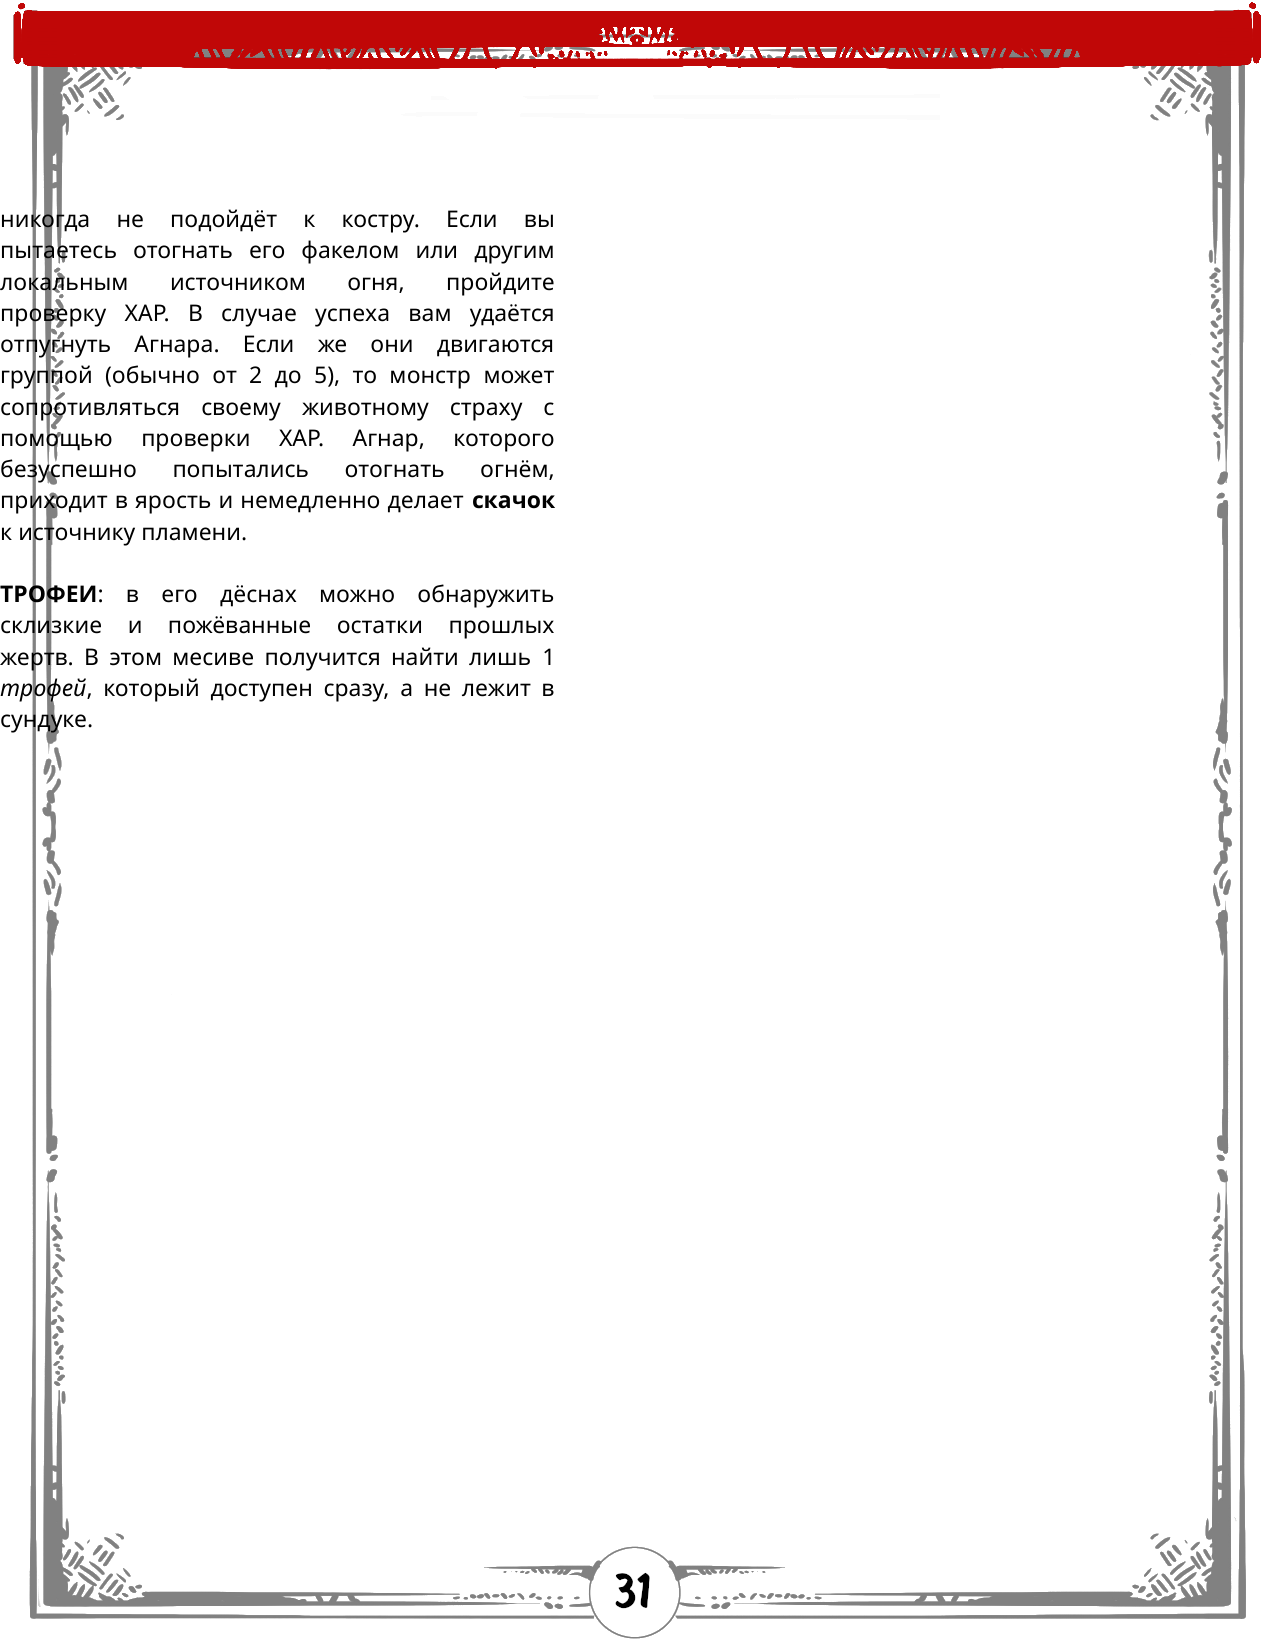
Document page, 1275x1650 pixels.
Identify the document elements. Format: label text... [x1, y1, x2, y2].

picture [0, 0, 1275, 1647]
text никогда не подойдёт к костру. Если вы пытаетесь отогнать его факелом или другим локальным источником огня, пройдите проверку ХАР. В случае успеха вам удаётся отпугнуть Агнара. Если же они двигаются группой (обычно от 2 до 5), то монстр может сопротивляться своему животному страху с помощью проверки ХАР. Агнар, которого безуспешно попытались отогнать огнём, приходит в ярость и немедленно делает скачок к источнику пламени. [0, 203, 555, 547]
text ТРОФЕИ: в его дёснах можно обнаружить склизкие и пожёванные остатки прошлых жертв. В этом месиве получится найти лишь 1 трофей, который доступен сразу, а не лежит в сундуке. [0, 547, 555, 734]
